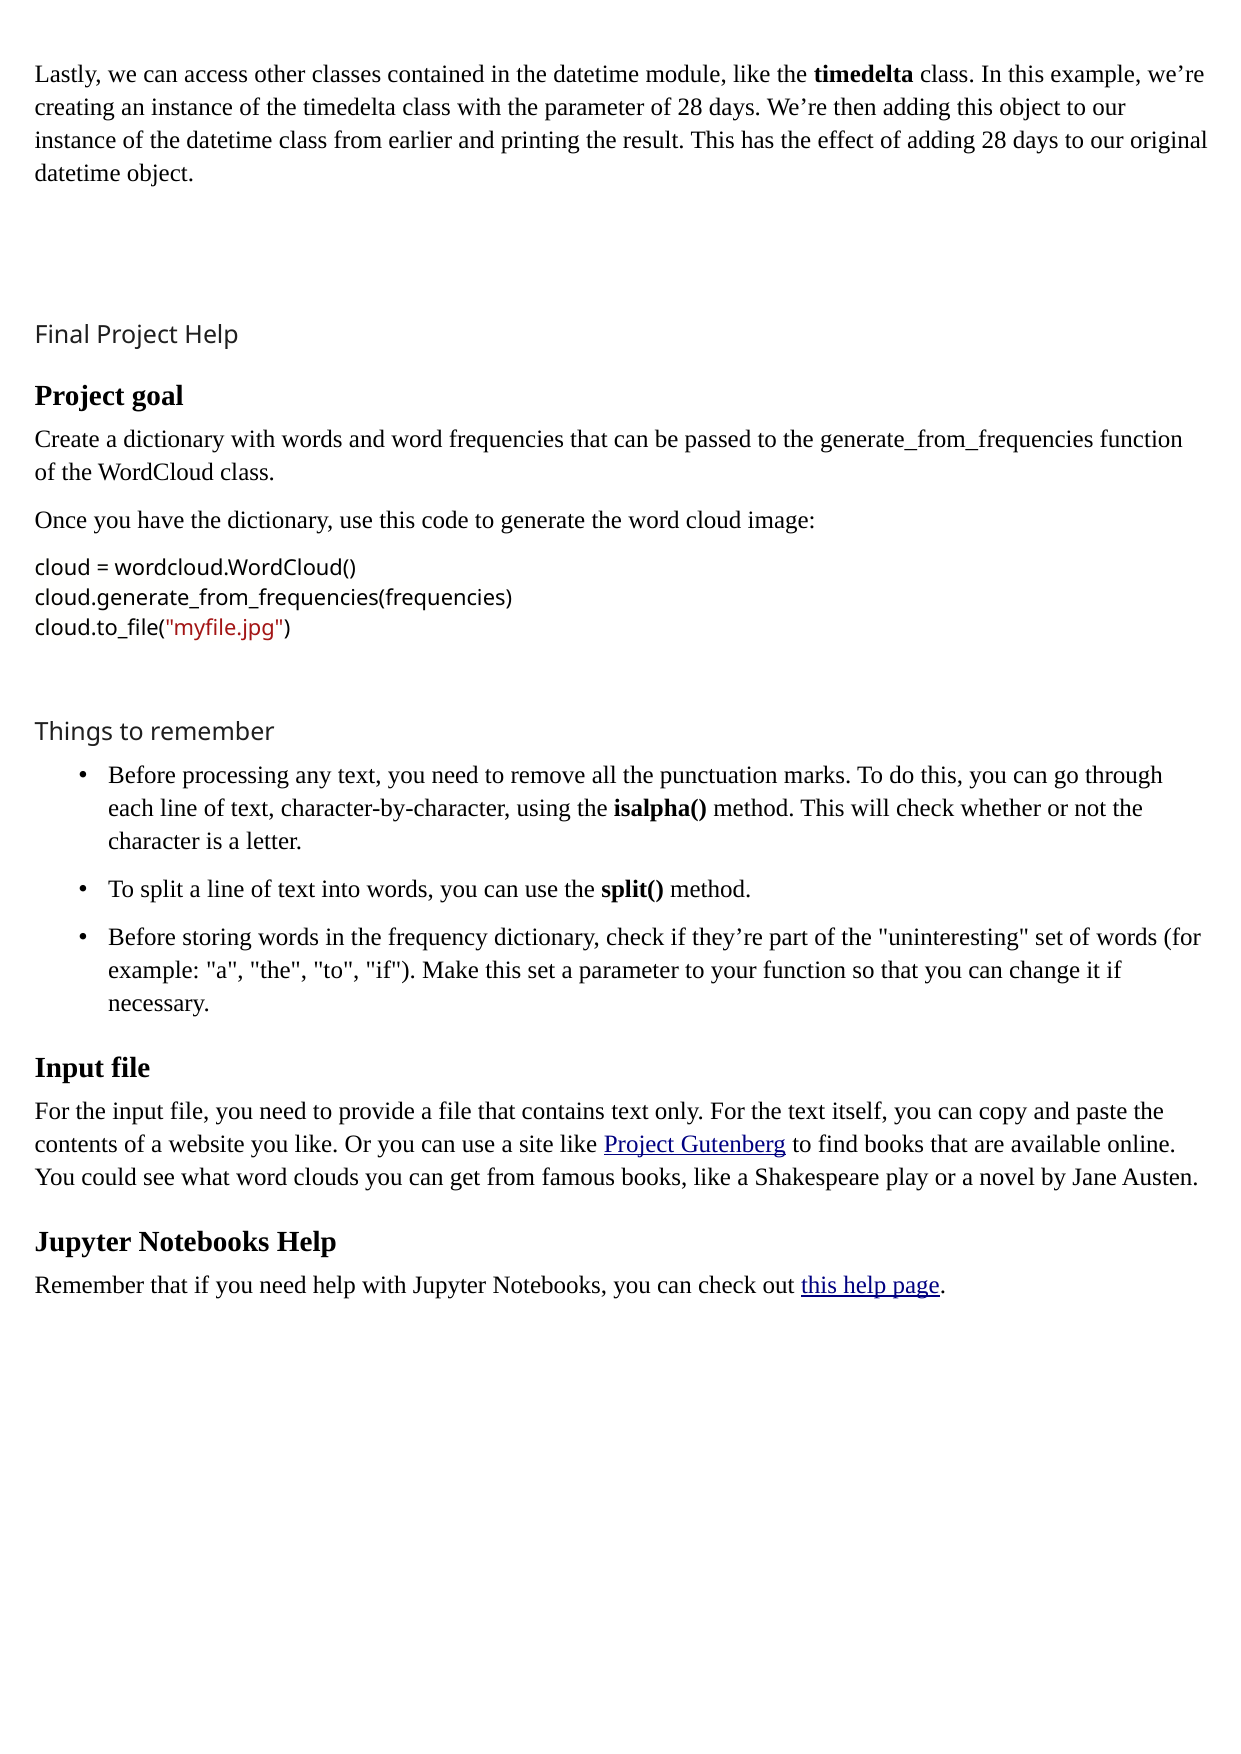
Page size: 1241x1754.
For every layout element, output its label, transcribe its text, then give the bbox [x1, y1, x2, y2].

list To split a line of text into words, you can use the split() method. [78, 874, 1209, 903]
subtitle Final Project Help [34, 317, 1209, 351]
subtitle Jupyter Notebooks Help [34, 1224, 1209, 1258]
text Remember that if you need help with Jupyter Notebooks, you can check out this help page. [34, 1270, 1209, 1299]
subtitle Input file [34, 1050, 1209, 1083]
text cloud.to_file("myfile.jpg") [34, 612, 1209, 642]
text cloud = wordcloud.WordCloud() [34, 552, 1209, 582]
text Create a dictionary with words and word frequencies that can be passed to the generate_from_frequencies function of the WordCloud class. [34, 424, 1209, 486]
text Once you have the dictionary, use this code to generate the word cloud image: [34, 505, 1209, 533]
subtitle Project goal [34, 378, 1209, 412]
text For the input file, you need to provide a file that contains text only. For the text itself, you can copy and paste the contents of a website you like. Or you can use a site like Project Gutenberg to find books that are available online. You could see what word clouds you can get from famous books, like a Shakespeare play or a novel by Jane Austen. [34, 1096, 1209, 1191]
text Lastly, we can access other classes contained in the datetime module, like the timedelta class. In this example, we’re creating an instance of the timedelta class with the parameter of 28 days. We’re then adding this object to our instance of the datetime class from earlier and printing the result. This has the effect of adding 28 days to our original datetime object. [34, 59, 1209, 187]
list Before storing words in the frequency dictionary, check if they’re part of the "uninteresting" set of words (for example: "a", "the", "to", "if"). Make this set a parameter to your function so that you can change it if necessary. [78, 922, 1209, 1016]
list Before processing any text, you need to remove all the punctuation marks. To do this, you can go through each line of text, character-by-character, using the isalpha() method. This will check whether or not the character is a letter. [78, 760, 1209, 855]
text cloud.generate_from_frequencies(frequencies) [34, 582, 1209, 612]
subtitle Things to remember [34, 714, 1209, 748]
